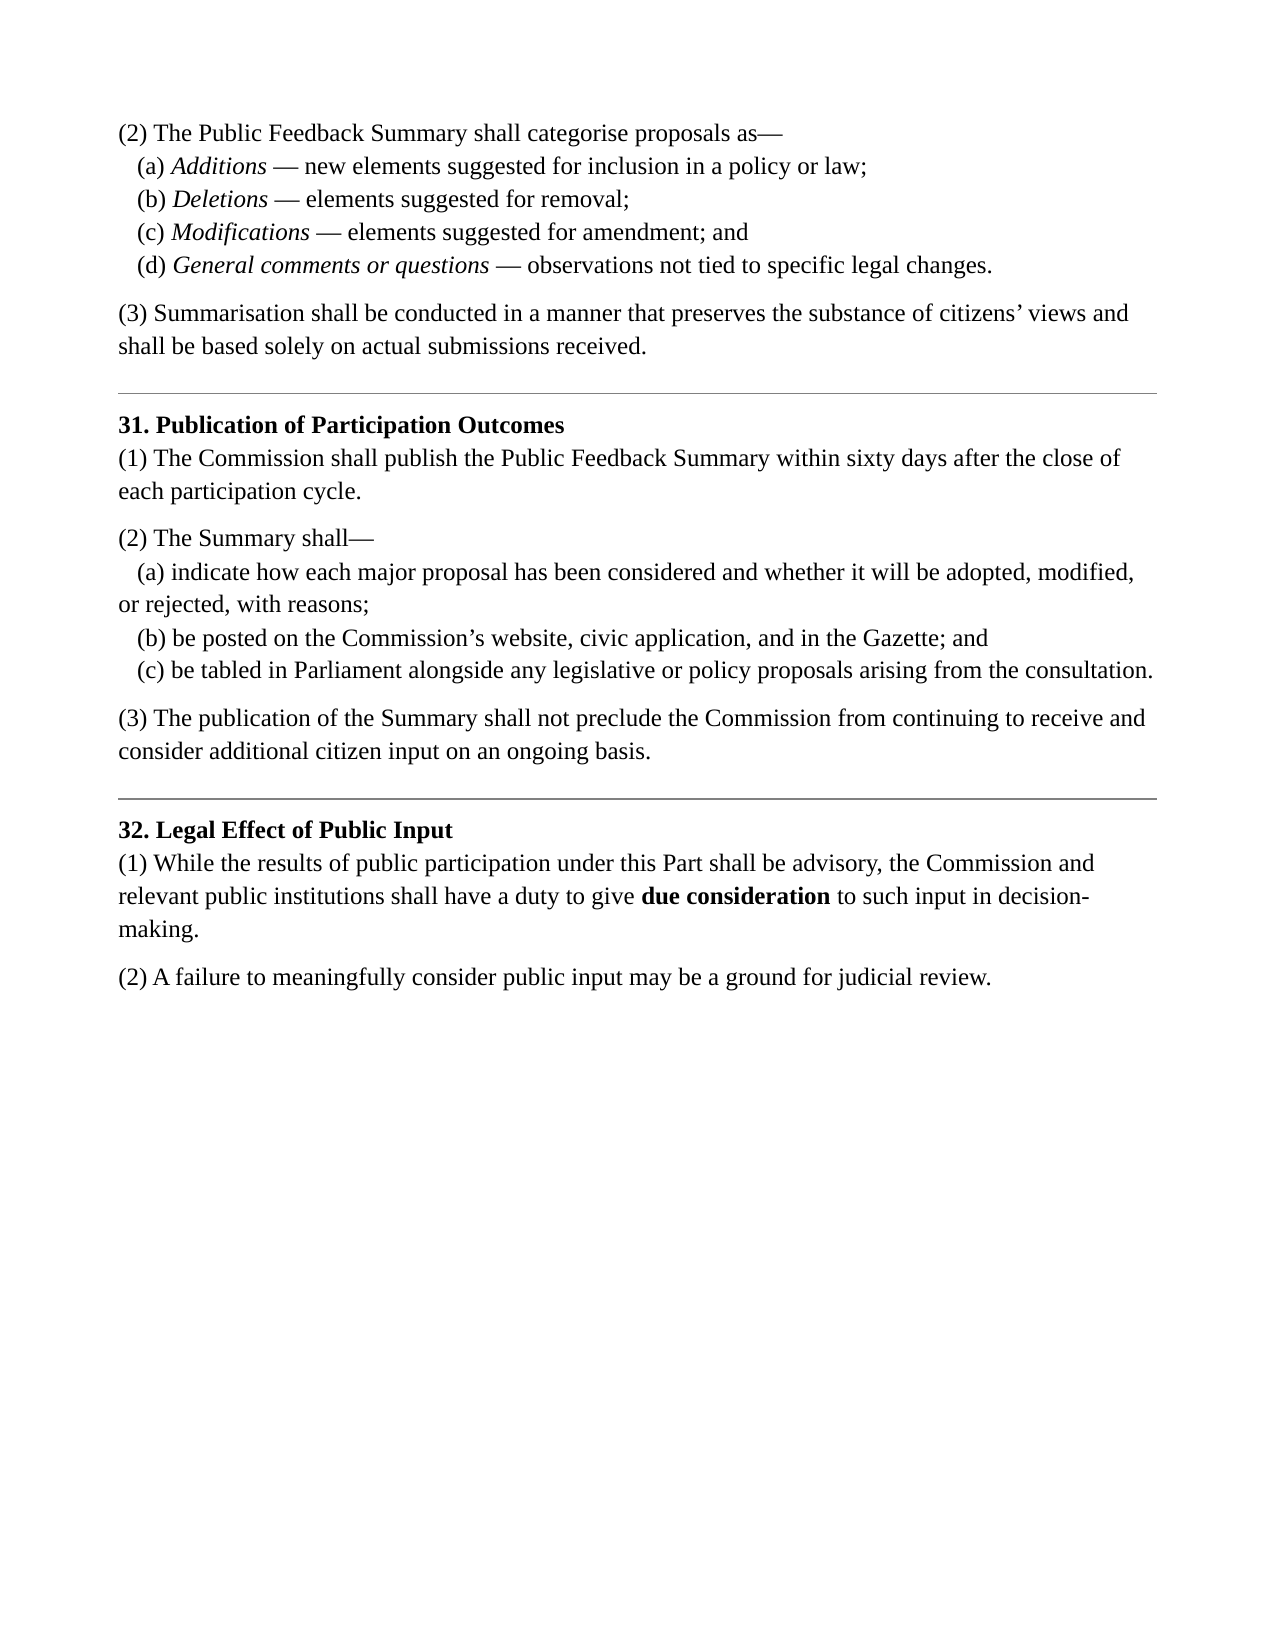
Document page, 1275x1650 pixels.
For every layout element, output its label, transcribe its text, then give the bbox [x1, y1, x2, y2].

text 32. Legal Effect of Public Input (1) While the results of public participation under this Part shall be advisory, the Commission and relevant public institutions shall have a duty to give due consideration to such input in decision-making. [118, 815, 1157, 943]
text (3) The publication of the Summary shall not preclude the Commission from continuing to receive and consider additional citizen input on an ongoing basis. [118, 703, 1157, 765]
text (2) The Public Feedback Summary shall categorise proposals as— (a) Additions — new elements suggested for inclusion in a policy or law; (b) Deletions — elements suggested for removal; (c) Modifications — elements suggested for amendment; and (d) General comments or questions — observations not tied to specific legal changes. [118, 118, 1157, 279]
text 31. Publication of Participation Outcomes (1) The Commission shall publish the Public Feedback Summary within sixty days after the close of each participation cycle. [118, 410, 1157, 505]
text (2) The Summary shall— (a) indicate how each major proposal has been considered and whether it will be adopted, modified, or rejected, with reasons; (b) be posted on the Commission’s website, civic application, and in the Gazette; and (c) be tabled in Parliament alongside any legislative or policy proposals arising from the consultation. [118, 523, 1157, 684]
text (3) Summarisation shall be conducted in a manner that preserves the substance of citizens’ views and shall be based solely on actual submissions received. [118, 298, 1157, 359]
text (2) A failure to meaningfully consider public input may be a ground for judicial review. [118, 962, 1157, 991]
